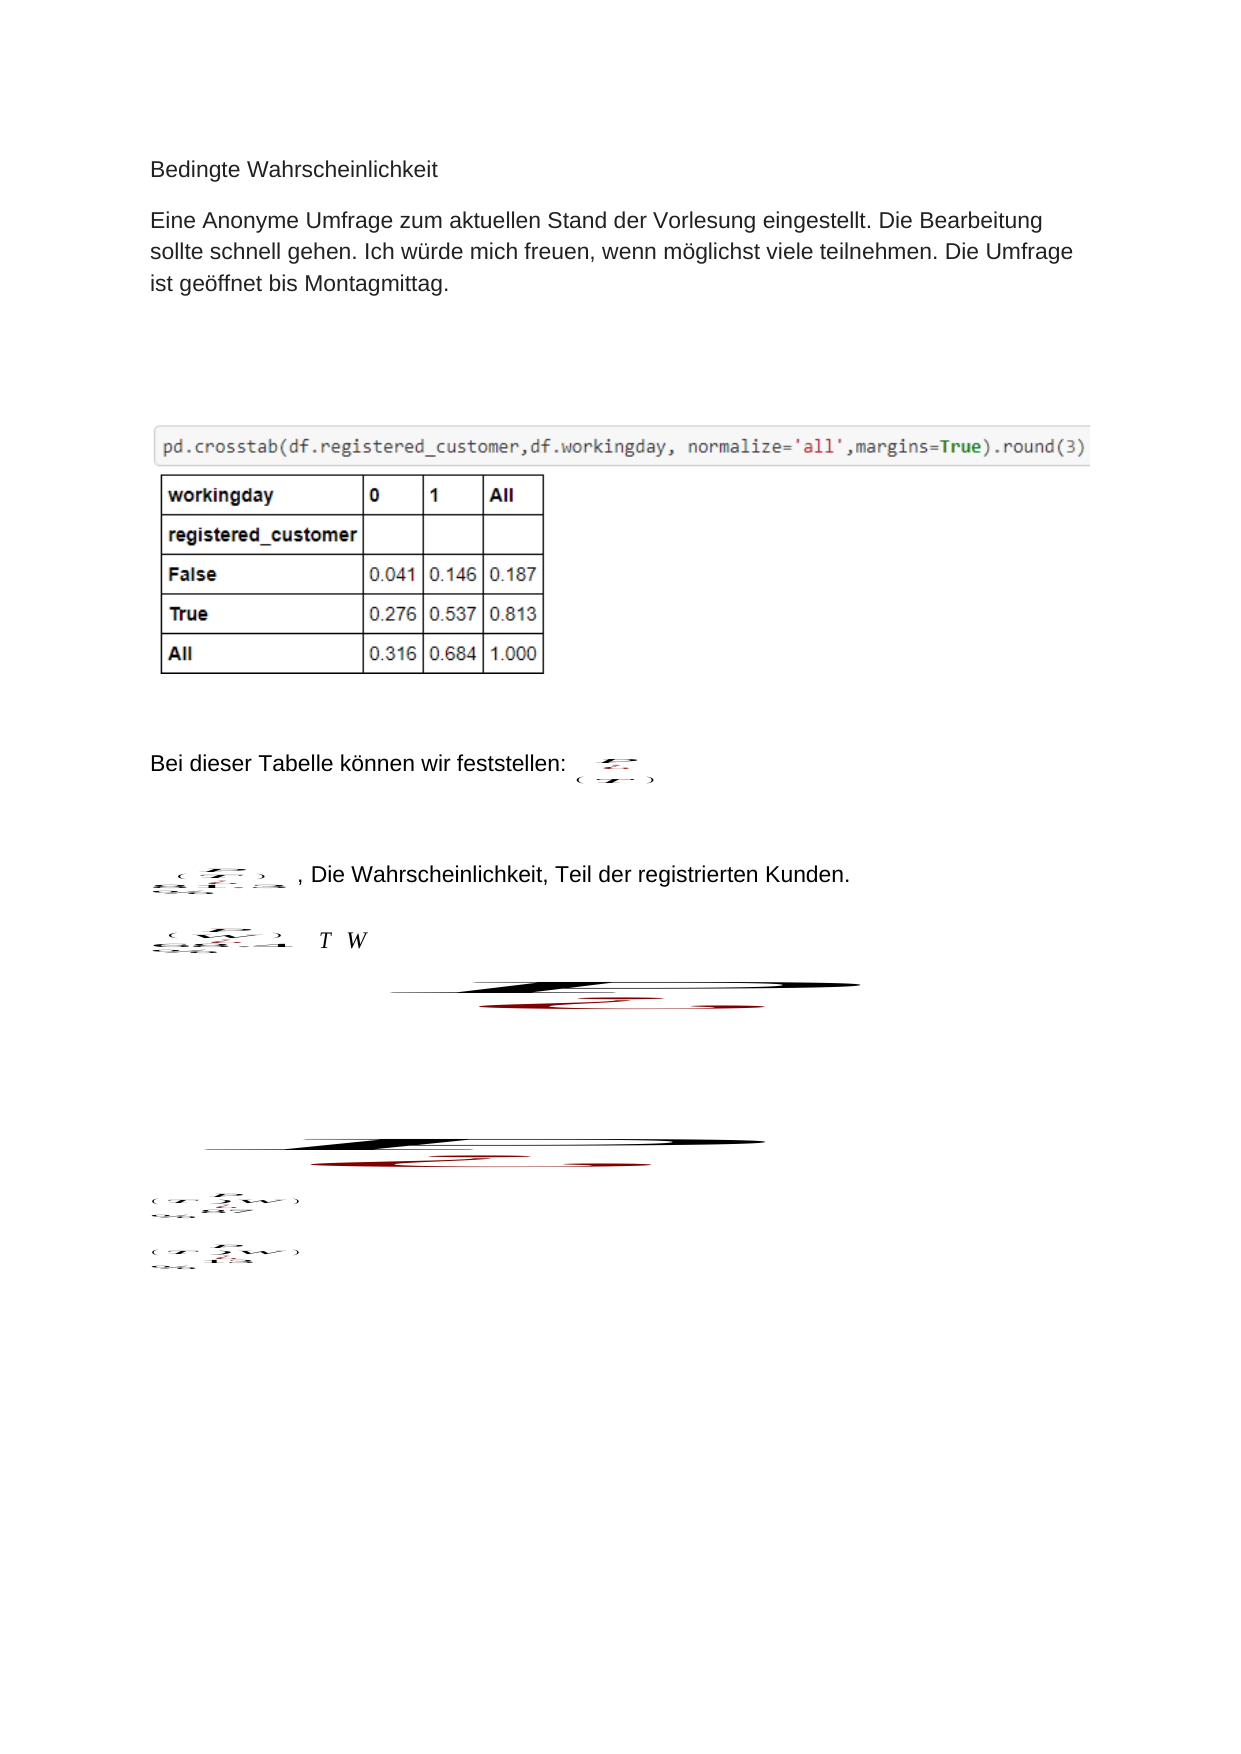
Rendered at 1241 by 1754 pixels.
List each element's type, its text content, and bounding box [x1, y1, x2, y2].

text Bei dieser Tabelle können wir feststellen: [150, 749, 1090, 785]
text , Die Wahrscheinlichkeit, Teil der registrierten Kunden. [150, 859, 1090, 895]
text Bedingte Wahrscheinlichkeit [150, 156, 1090, 183]
text Eine Anonyme Umfrage zum aktuellen Stand der Vorlesung eingestellt. Die Bearbeitung sollte schnell gehen. Ich würde mich freuen, wenn möglichst viele teilnehmen. Die Umfrage ist geöffnet bis Montagmittag. [150, 207, 1090, 296]
